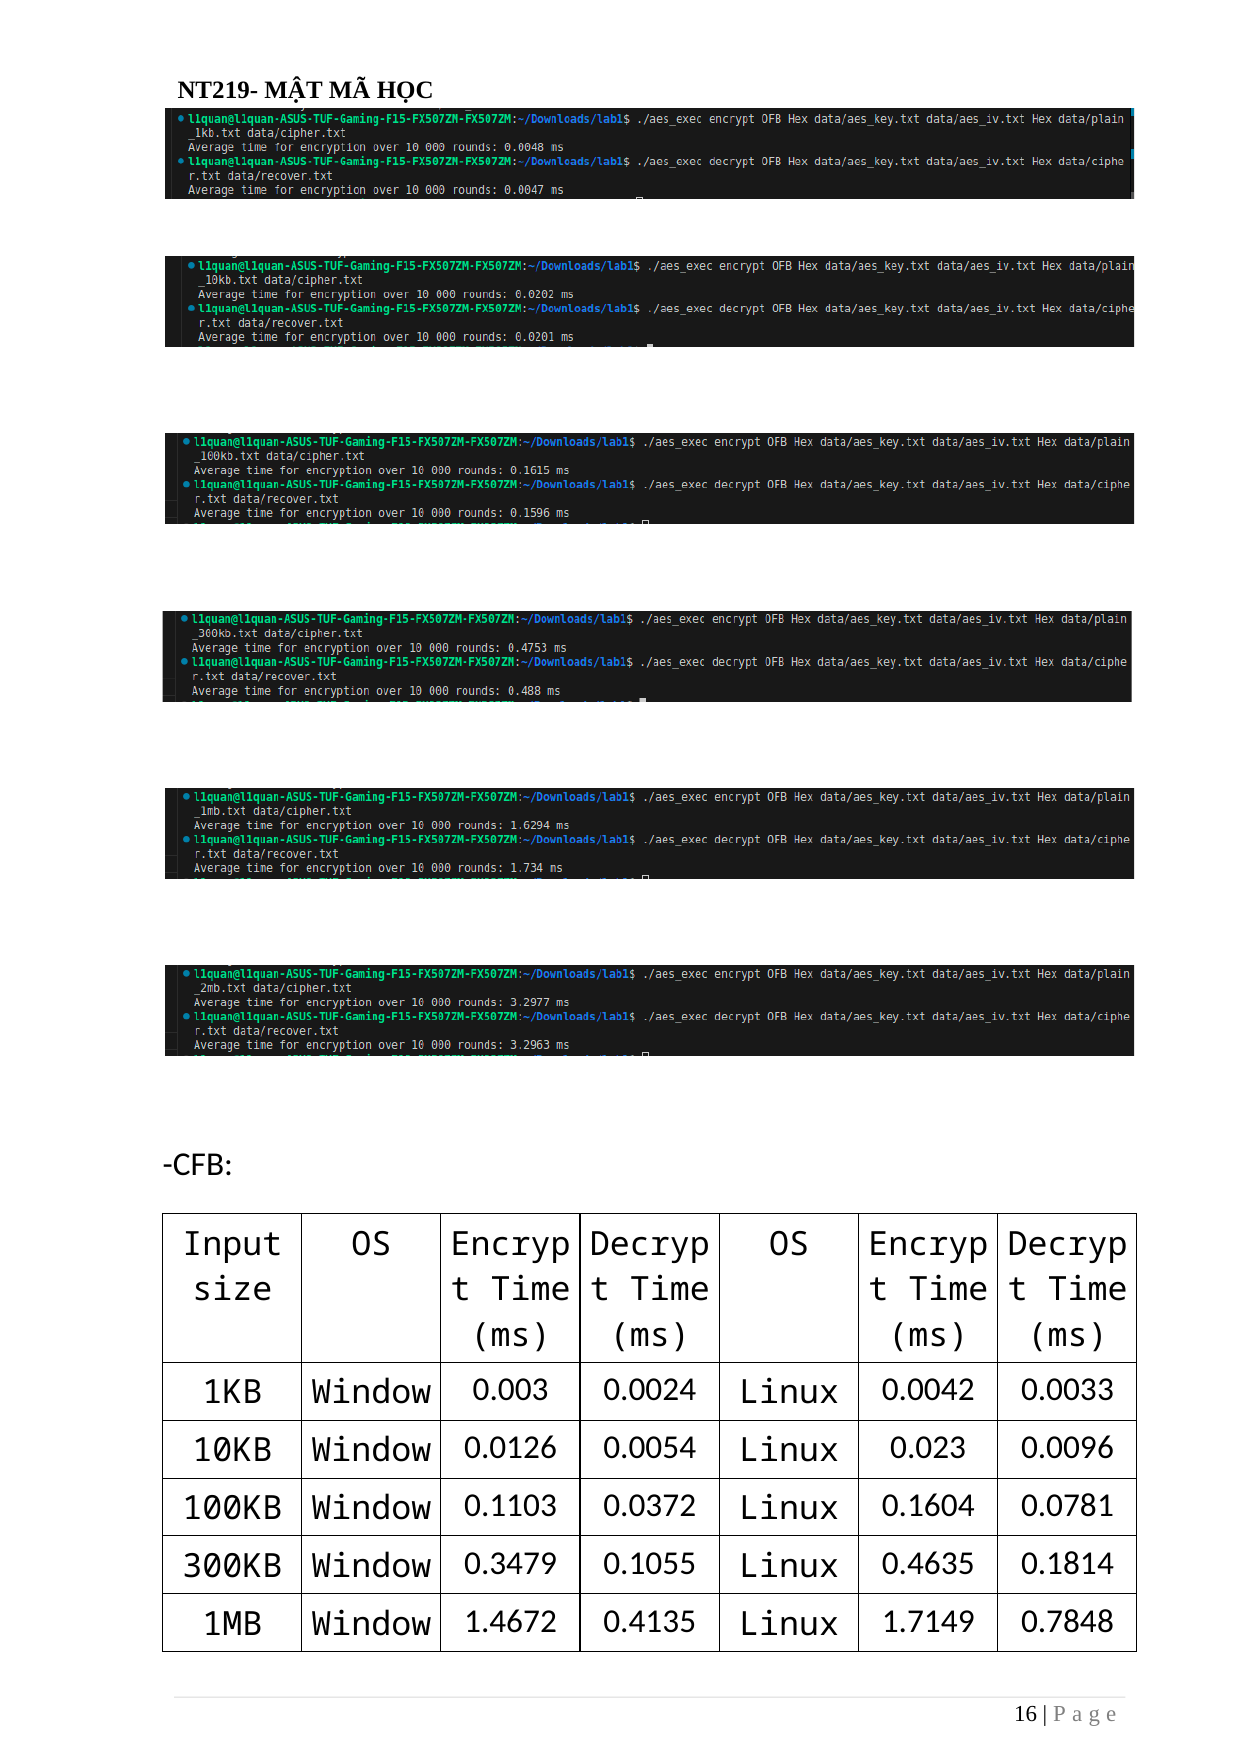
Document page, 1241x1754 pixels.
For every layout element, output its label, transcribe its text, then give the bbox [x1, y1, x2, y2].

table_cell Window [302, 1363, 440, 1419]
table_cell 1MB [163, 1594, 301, 1651]
table_cell 0.4135 [581, 1594, 719, 1651]
table_cell 0.1103 [441, 1479, 579, 1535]
table_cell 0.3479 [441, 1536, 579, 1593]
picture [165, 108, 1135, 199]
table_cell 0.003 [441, 1363, 579, 1419]
table_header Decrypt Time (ms) [998, 1214, 1136, 1362]
table_cell Window [302, 1594, 440, 1651]
table_cell 0.0372 [581, 1479, 719, 1535]
table_cell 0.0033 [998, 1363, 1136, 1419]
table_cell 0.023 [859, 1421, 997, 1477]
table_header Input size [163, 1214, 301, 1362]
table_cell 0.7848 [998, 1594, 1136, 1651]
table_cell 0.0096 [998, 1421, 1136, 1477]
table_cell 0.0042 [859, 1363, 997, 1419]
table_cell 1.7149 [859, 1594, 997, 1651]
table_cell Linux [720, 1594, 858, 1651]
table_cell 0.1604 [859, 1479, 997, 1535]
picture [165, 788, 1135, 879]
table_cell 0.0781 [998, 1479, 1136, 1535]
table_cell 10KB [163, 1421, 301, 1477]
table_cell 0.1055 [581, 1536, 719, 1593]
table_cell 1KB [163, 1363, 301, 1419]
picture [165, 433, 1135, 524]
table_cell Window [302, 1536, 440, 1593]
picture [162, 611, 1132, 702]
table_cell 0.0024 [581, 1363, 719, 1419]
table_cell 0.0126 [441, 1421, 579, 1477]
table_cell Linux [720, 1421, 858, 1477]
table_cell 1.4672 [441, 1594, 579, 1651]
table_cell 300KB [163, 1536, 301, 1593]
picture [165, 256, 1135, 347]
text -CFB: [162, 1143, 1137, 1184]
table_cell 0.1814 [998, 1536, 1136, 1593]
table_header OS [302, 1214, 440, 1362]
table_header Decrypt Time (ms) [581, 1214, 719, 1362]
table_cell 0.0054 [581, 1421, 719, 1477]
table_cell Window [302, 1479, 440, 1535]
picture [165, 965, 1135, 1056]
table_header Encrypt Time (ms) [441, 1214, 579, 1362]
table_header OS [720, 1214, 858, 1362]
table_header Encrypt Time (ms) [859, 1214, 997, 1362]
table_cell Linux [720, 1479, 858, 1535]
table_cell Window [302, 1421, 440, 1477]
table_cell 0.4635 [859, 1536, 997, 1593]
table_cell 100KB [163, 1479, 301, 1535]
table_cell Linux [720, 1536, 858, 1593]
table_cell Linux [720, 1363, 858, 1419]
